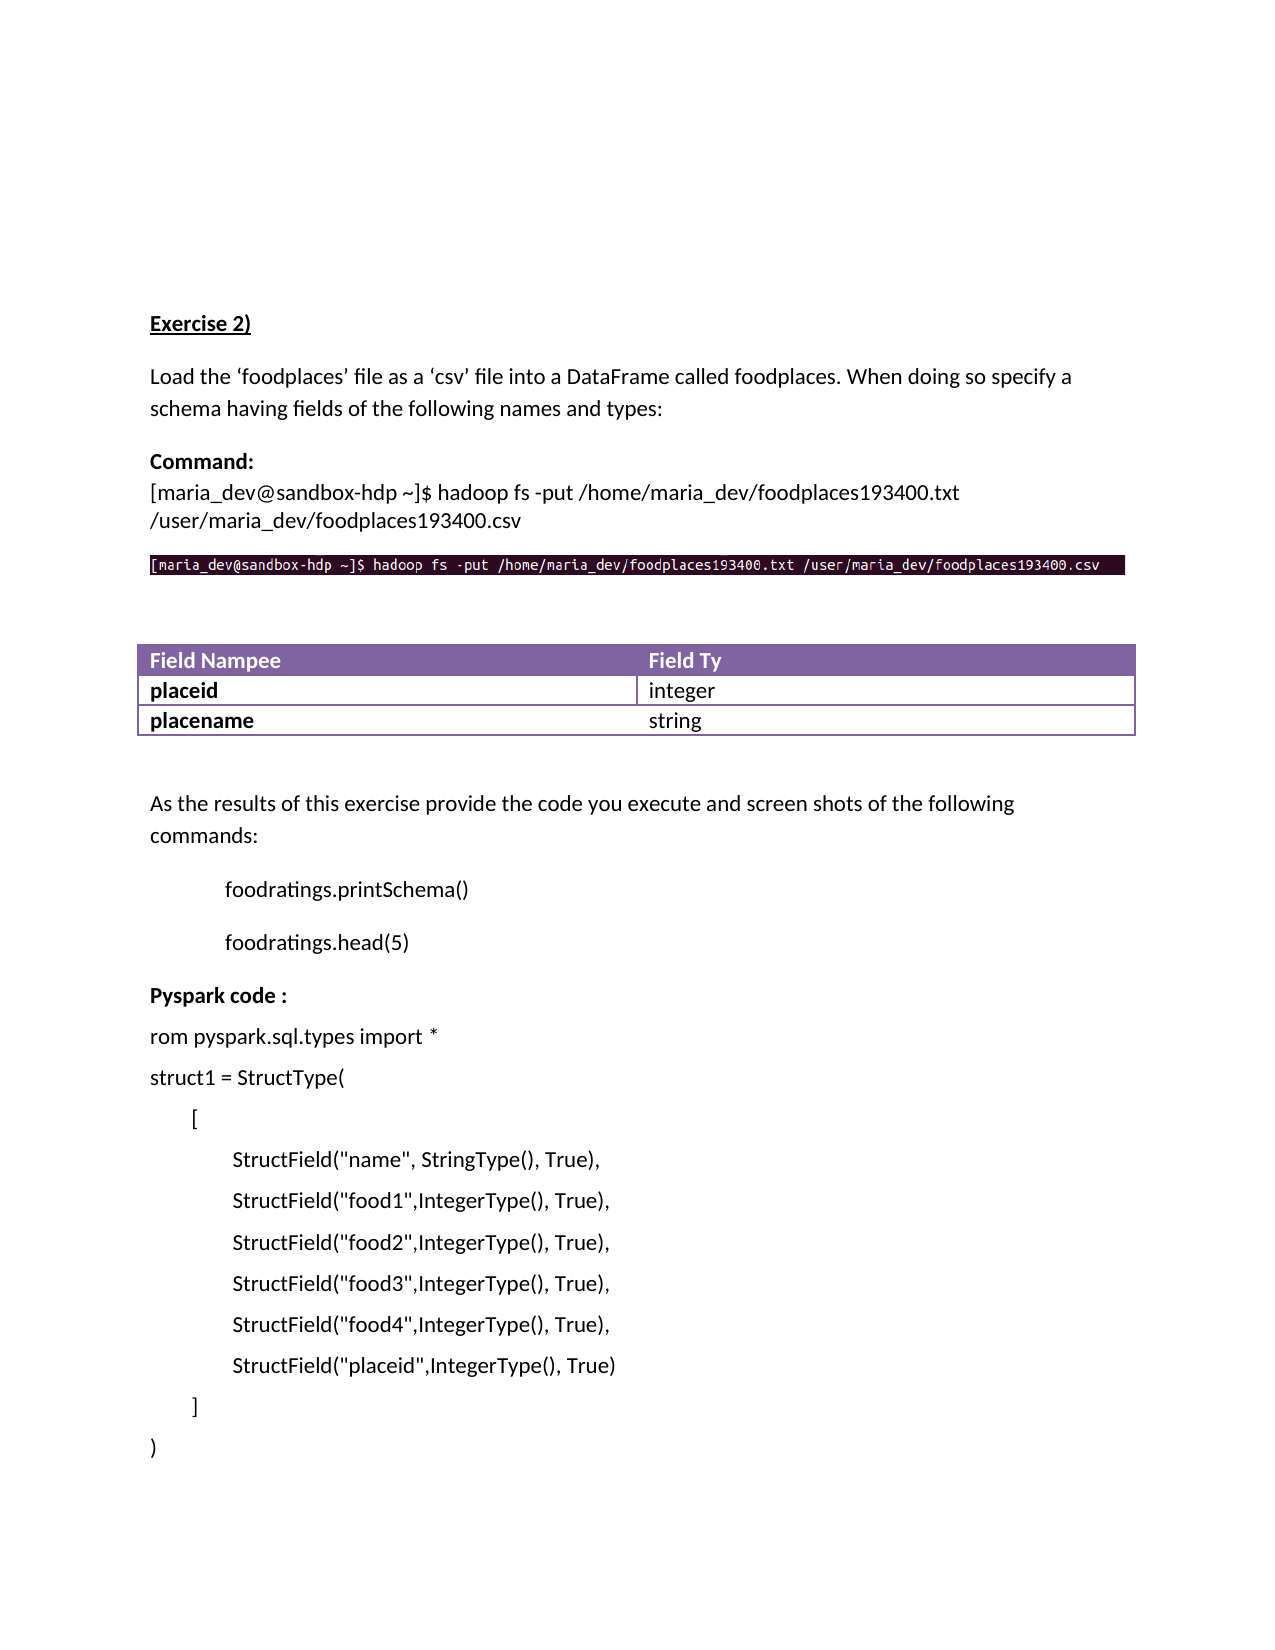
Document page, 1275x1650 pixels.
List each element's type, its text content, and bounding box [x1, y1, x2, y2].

table_cell placeid [139, 676, 636, 704]
table_cell string [637, 706, 1134, 734]
text StructField("food2",IntegerType(), True), [150, 1228, 1125, 1256]
text [maria_dev@sandbox-hdp ~]$ hadoop fs -put /home/maria_dev/foodplaces193400.txt /user/maria_dev/foodplaces193400.csv [150, 478, 1125, 534]
text foodratings.printSchema() [150, 875, 1125, 903]
text Load the ‘foodplaces’ file as a ‘csv’ file into a DataFrame called foodplaces. When doing so specify a schema having fields of the following names and types: [150, 362, 1125, 422]
text struct1 = StructType( [150, 1063, 1125, 1091]
text As the results of this exercise provide the code you execute and screen shots of the following commands: [150, 789, 1125, 850]
text foodratings.head(5) [150, 928, 1125, 956]
text ) [150, 1433, 1125, 1461]
table_cell integer [638, 676, 1134, 704]
text StructField("placeid",IntegerType(), True) [150, 1351, 1125, 1379]
text StructField("food3",IntegerType(), True), [150, 1269, 1125, 1297]
text StructField("food4",IntegerType(), True), [150, 1310, 1125, 1338]
text Exercise 2) [150, 309, 1125, 337]
text rom pyspark.sql.types import * [150, 1022, 1125, 1050]
text ] [150, 1392, 1125, 1420]
text Command: [150, 447, 1125, 475]
text StructField("food1",IntegerType(), True), [150, 1186, 1125, 1214]
table_cell placename [139, 706, 637, 734]
table_header Field Nampee [139, 646, 637, 674]
text StructField("name", StringType(), True), [150, 1145, 1125, 1173]
text [ [150, 1104, 1125, 1132]
text Pyspark code : [150, 981, 1125, 1009]
table_header Field Ty [637, 646, 1134, 674]
picture [150, 555, 1125, 575]
